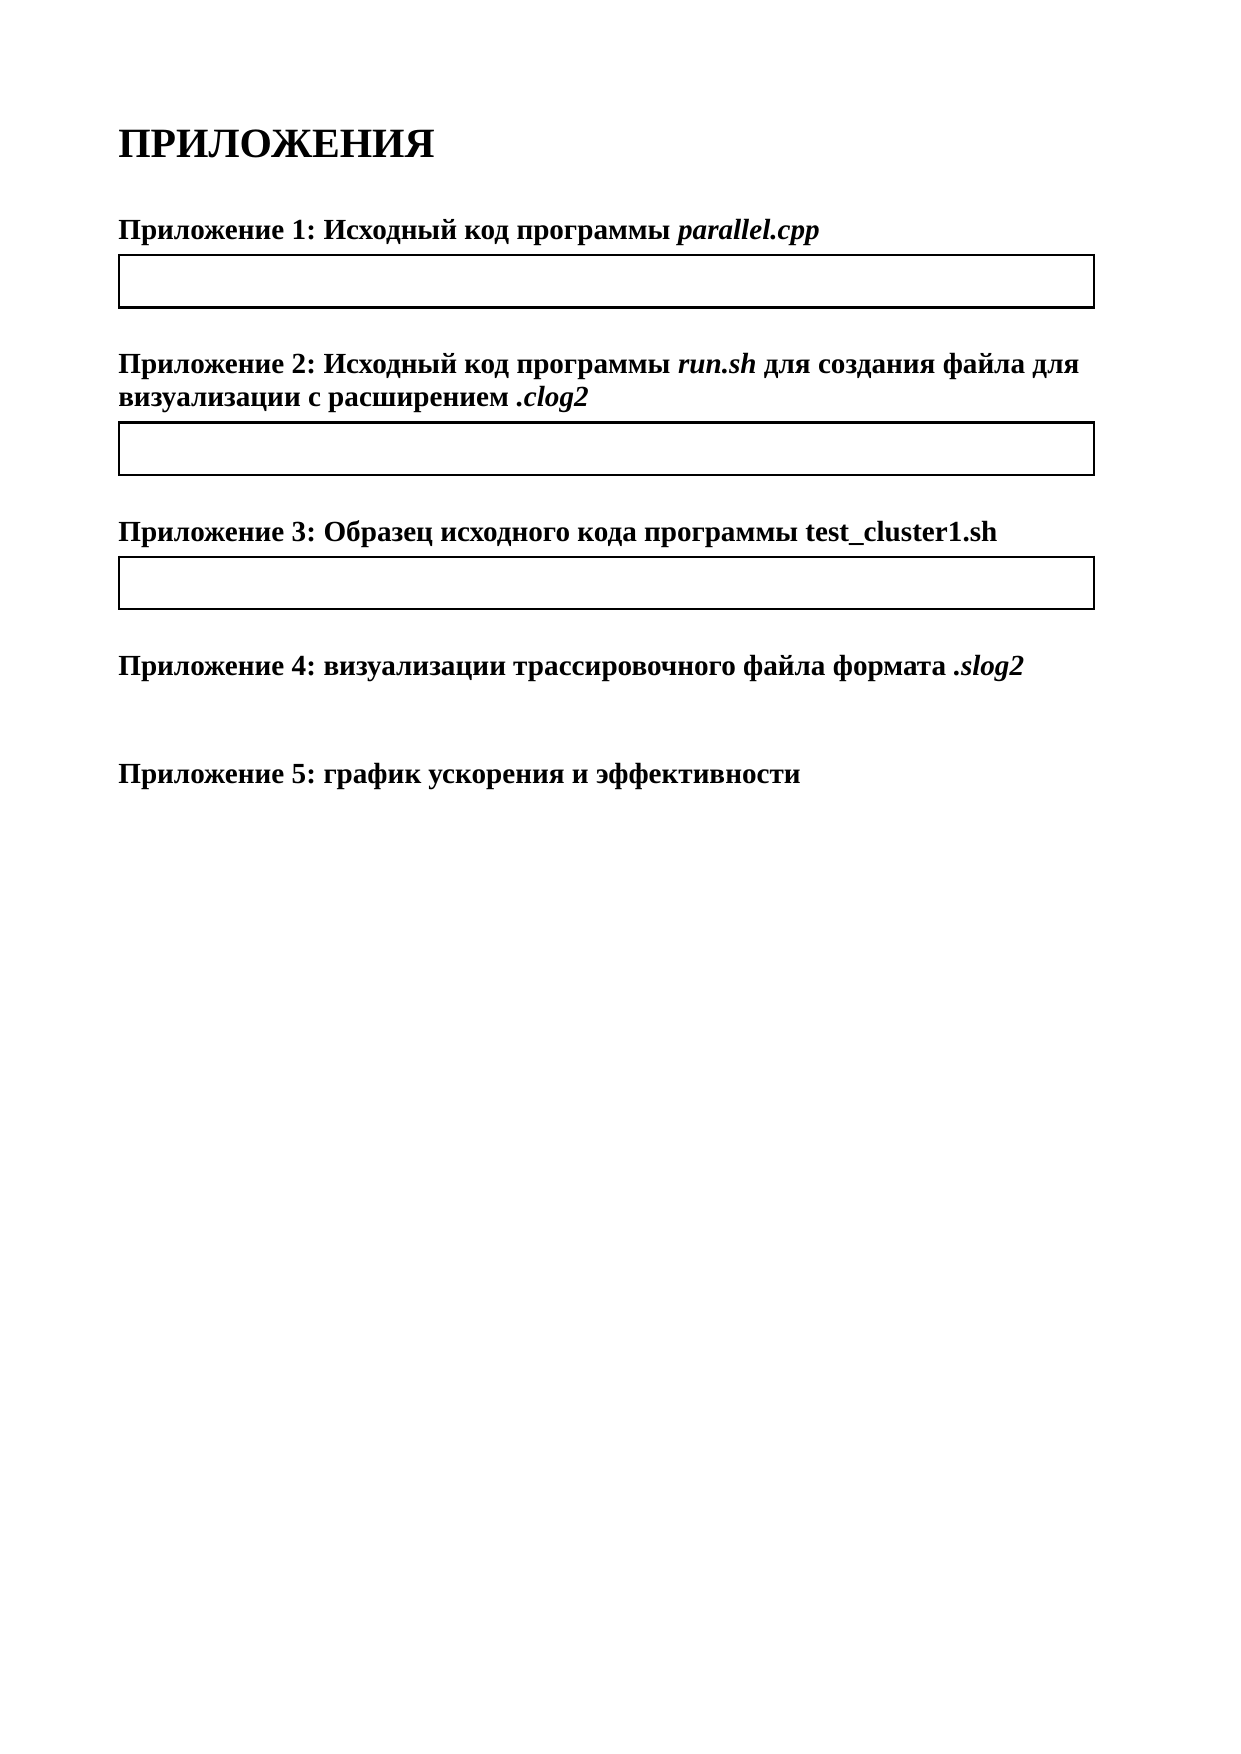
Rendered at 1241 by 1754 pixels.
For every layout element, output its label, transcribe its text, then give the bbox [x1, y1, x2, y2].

subtitle ПРИЛОЖЕНИЯ [118, 118, 1122, 166]
subtitle Приложение 3: Образец исходного кода программы test_cluster1.sh [118, 514, 1122, 547]
subtitle Приложение 1: Исходный код программы parallel.cpp [118, 212, 1122, 245]
subtitle Приложение 2: Исходный код программы run.sh для создания файла для визуализации с расширением .clog2 [118, 346, 1122, 413]
table_header [120, 256, 1093, 306]
table_header [120, 424, 1093, 474]
table_header [120, 558, 1093, 608]
subtitle Приложение 4: визуализации трассировочного файла формата .slog2 [118, 648, 1122, 681]
subtitle Приложение 5: график ускорения и эффективности [118, 756, 1122, 789]
